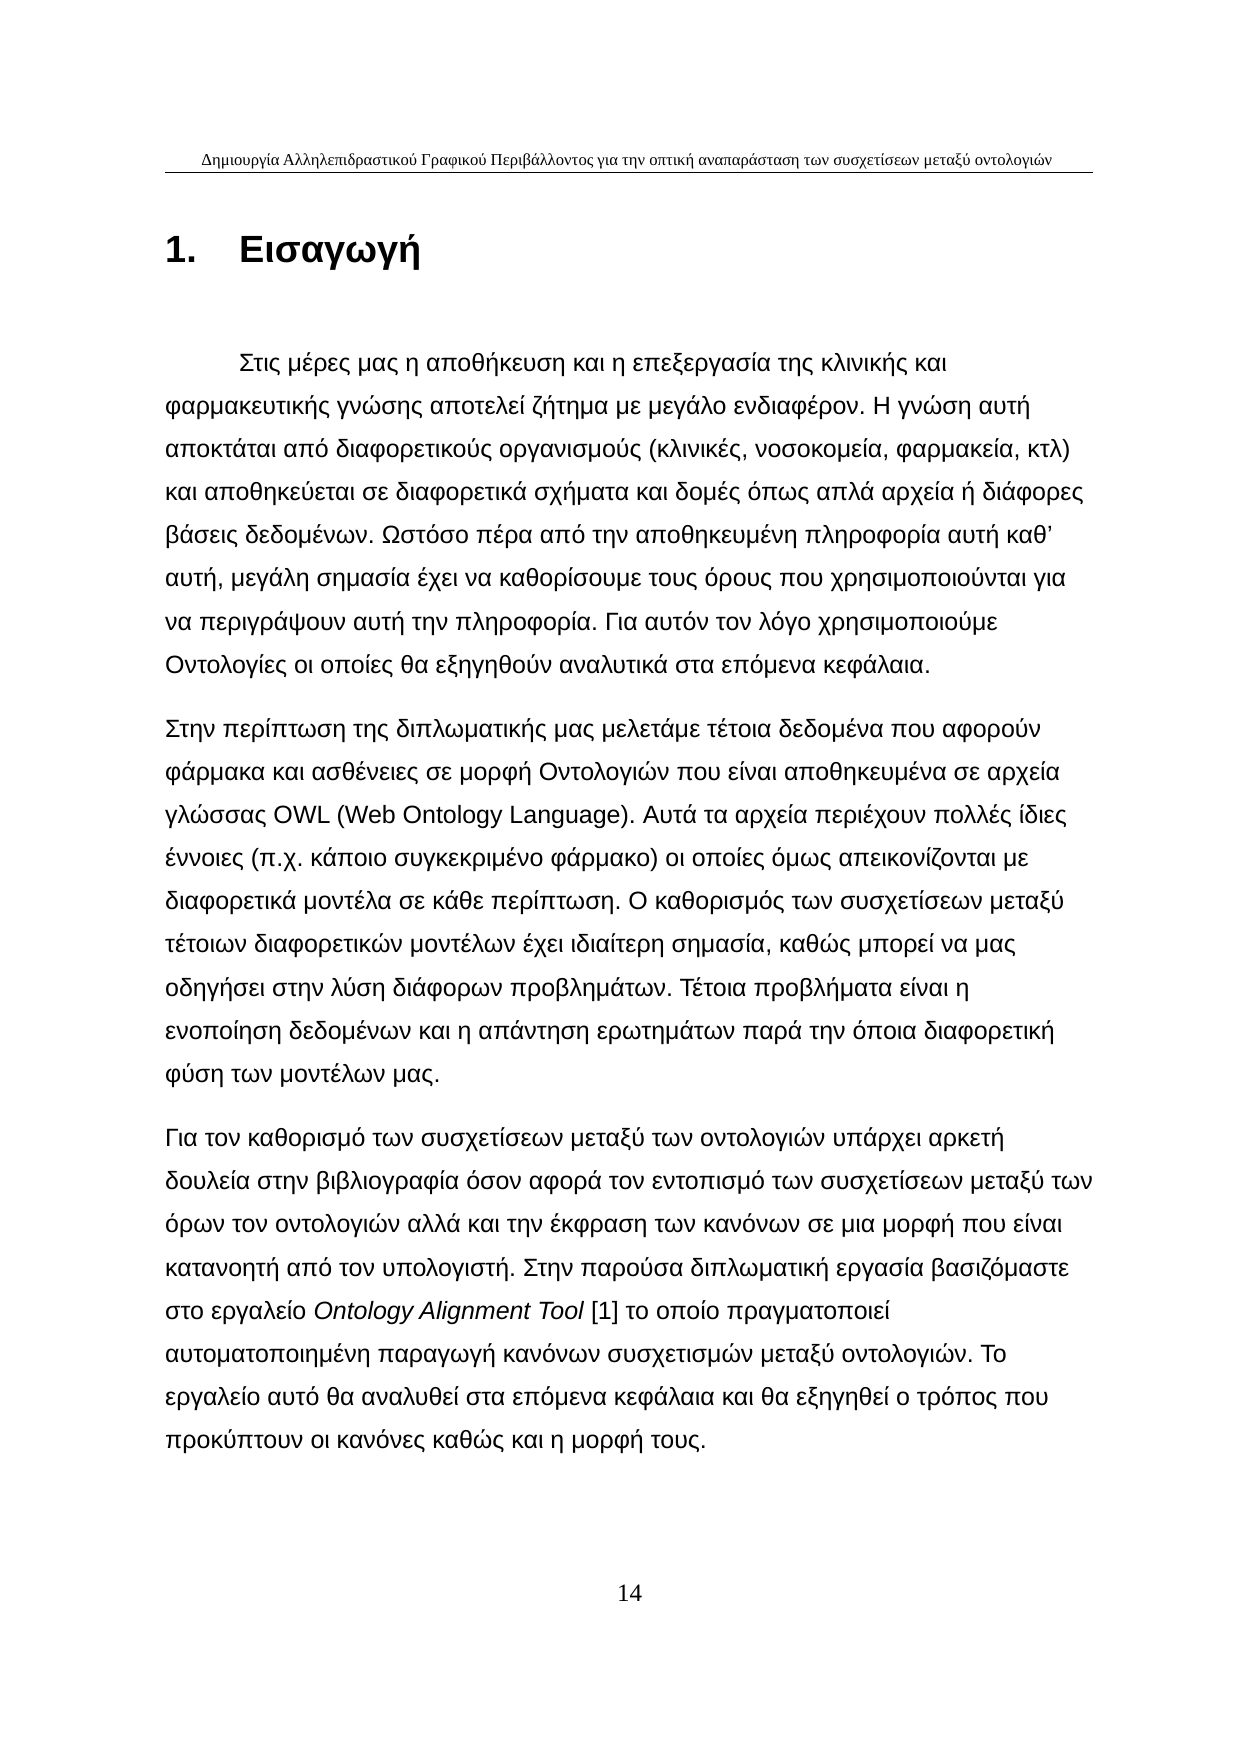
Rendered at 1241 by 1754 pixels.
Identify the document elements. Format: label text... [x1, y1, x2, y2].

text Στην περίπτωση της διπλωματικής μας μελετάμε τέτοια δεδομένα που αφορούν φάρμακα και ασθένειες σε μορφή Οντολογιών που είναι αποθηκευμένα σε αρχεία γλώσσας OWL (Web Ontology Language). Αυτά τα αρχεία περιέχουν πολλές ίδιες έννοιες (π.χ. κάποιο συγκεκριμένο φάρμακο) οι οποίες όμως απεικονίζονται με διαφορετικά μοντέλα σε κάθε περίπτωση. Ο καθορισμός των συσχετίσεων μεταξύ τέτοιων διαφορετικών μοντέλων έχει ιδιαίτερη σημασία, καθώς μπορεί να μας οδηγήσει στην λύση διάφορων προβλημάτων. Τέτοια προβλήματα είναι η ενοποίηση δεδομένων και η απάντηση ερωτημάτων παρά την όποια διαφορετική φύση των μοντέλων μας. [165, 714, 1093, 1088]
text Για τον καθορισμό των συσχετίσεων μεταξύ των οντολογιών υπάρχει αρκετή δουλεία στην βιβλιογραφία όσον αφορά τον εντοπισμό των συσχετίσεων μεταξύ των όρων τον οντολογιών αλλά και την έκφραση των κανόνων σε μια μορφή που είναι κατανοητή από τον υπολογιστή. Στην παρούσα διπλωματική εργασία βασιζόμαστε στο εργαλείο Ontology Alignment Tool [1] το οποίο πραγματοποιεί αυτοματοποιημένη παραγωγή κανόνων συσχετισμών μεταξύ οντολογιών. Το εργαλείο αυτό θα αναλυθεί στα επόμενα κεφάλαια και θα εξηγηθεί ο τρόπος που προκύπτουν οι κανόνες καθώς και η μορφή τους. [165, 1123, 1093, 1454]
text Στις μέρες μας η αποθήκευση και η επεξεργασία της κλινικής και φαρμακευτικής γνώσης αποτελεί ζήτημα με μεγάλο ενδιαφέρον. Η γνώση αυτή αποκτάται από διαφορετικούς οργανισμούς (κλινικές, νοσοκομεία, φαρμακεία, κτλ) και αποθηκεύεται σε διαφορετικά σχήματα και δομές όπως απλά αρχεία ή διάφορες βάσεις δεδομένων. Ωστόσο πέρα από την αποθηκευμένη πληροφορία αυτή καθ’ αυτή, μεγάλη σημασία έχει να καθορίσουμε τους όρους που χρησιμοποιούνται για να περιγράψουν αυτή την πληροφορία. Για αυτόν τον λόγο χρησιμοποιούμε Οντολογίες οι οποίες θα εξηγηθούν αναλυτικά στα επόμενα κεφάλαια. [165, 348, 1093, 678]
subtitle Εισαγωγή [165, 227, 1093, 271]
